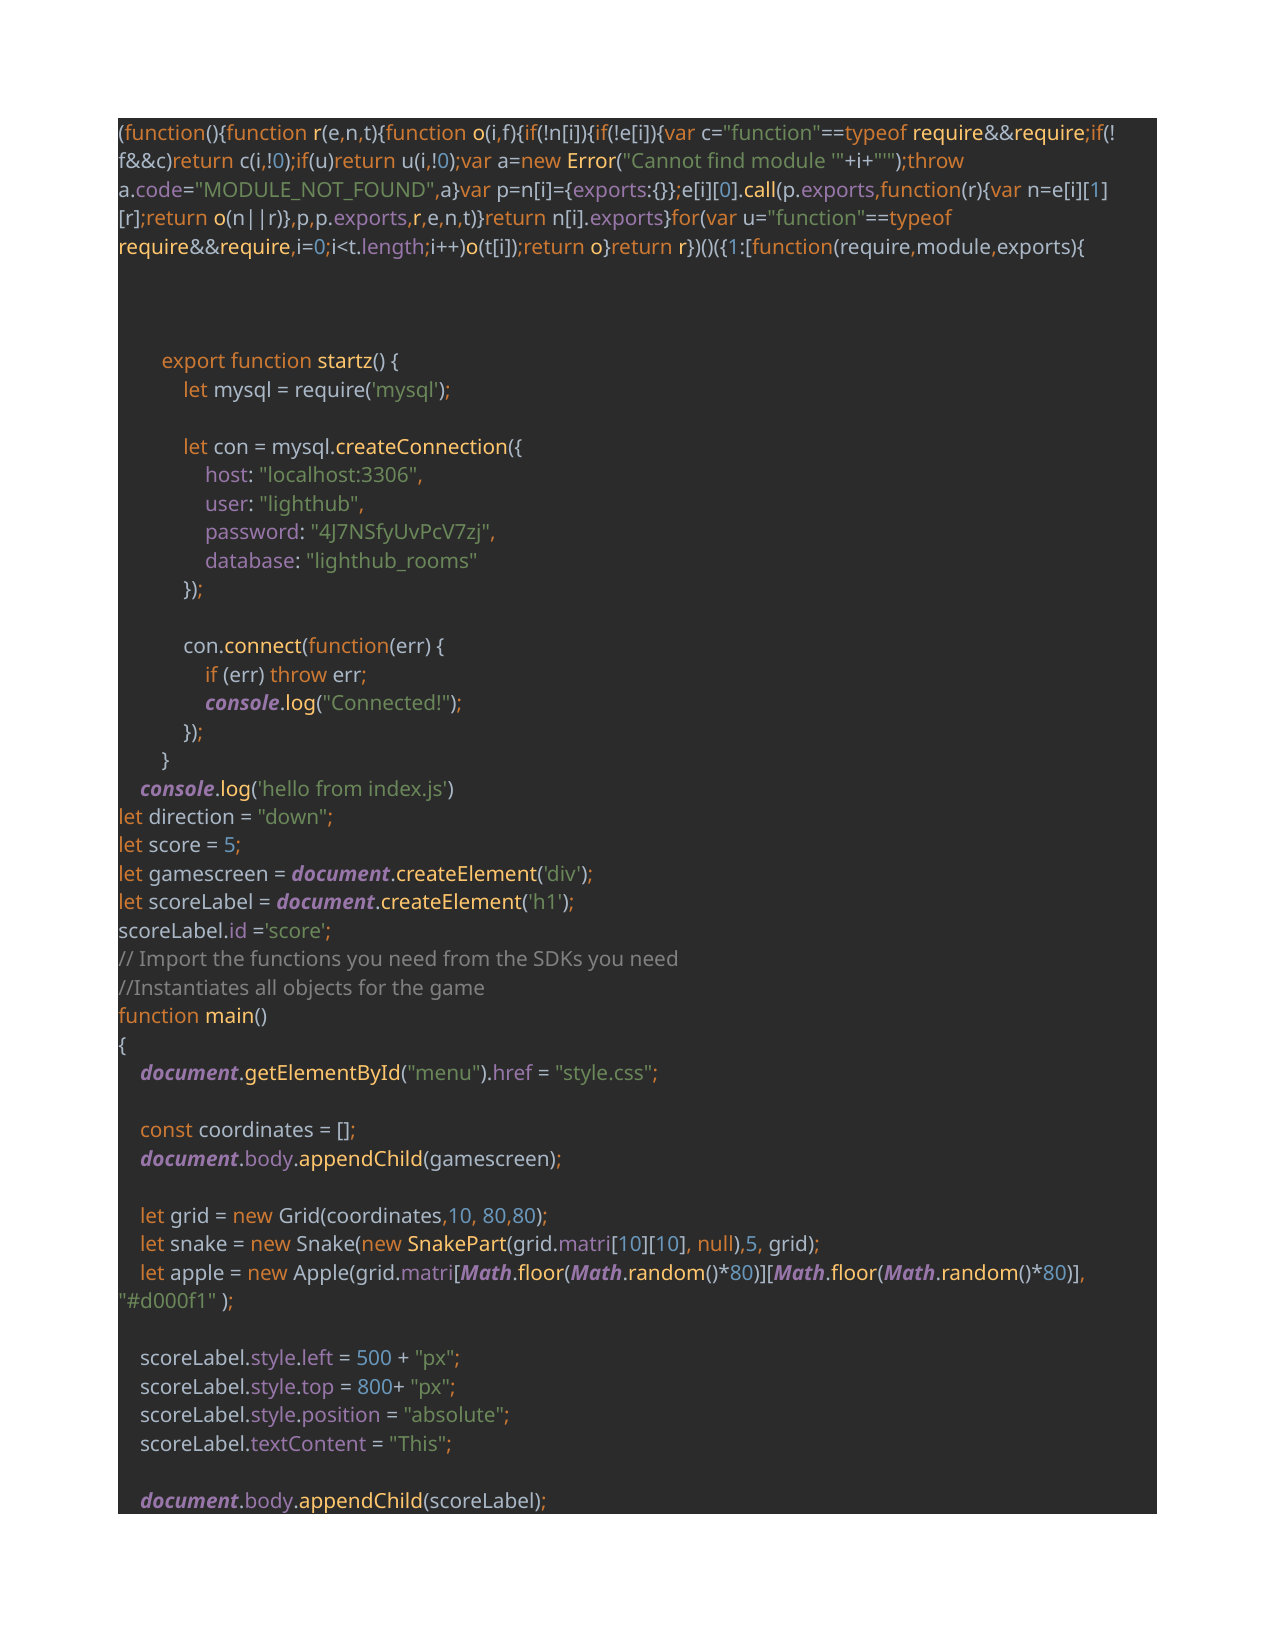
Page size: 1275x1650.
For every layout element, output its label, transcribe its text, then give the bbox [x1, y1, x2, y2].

text (function(){function r(e,n,t){function o(i,f){if(!n[i]){if(!e[i]){var c="function"==typeof require&&require;if(!f&&c)return c(i,!0);if(u)return u(i,!0);var a=new Error("Cannot find module '"+i+"'");throw a.code="MODULE_NOT_FOUND",a}var p=n[i]={exports:{}};e[i][0].call(p.exports,function(r){var n=e[i][1][r];return o(n||r)},p,p.exports,r,e,n,t)}return n[i].exports}for(var u="function"==typeof require&&require,i=0;i<t.length;i++)o(t[i]);return o}return r})()({1:[function(require,module,exports){ export function startz() { let mysql = require('mysql'); let con = mysql.createConnection({ host: "localhost:3306", user: "lighthub", password: "4J7NSfyUvPcV7zj", database: "lighthub_rooms" }); con.connect(function(err) { if (err) throw err; console.log("Connected!"); }); } console.log('hello from index.js') let direction = "down"; let score = 5; let gamescreen = document.createElement('div'); let scoreLabel = document.createElement('h1'); scoreLabel.id ='score'; // Import the functions you need from the SDKs you need //Instantiates all objects for the game function main() { document.getElementById("menu").href = "style.css"; const coordinates = []; document.body.appendChild(gamescreen); let grid = new Grid(coordinates,10, 80,80); let snake = new Snake(new SnakePart(grid.matri[10][10], null),5, grid); let apple = new Apple(grid.matri[Math.floor(Math.random()*80)][Math.floor(Math.random()*80)], "#d000f1" ); scoreLabel.style.left = 500 + "px"; scoreLabel.style.top = 800+ "px"; scoreLabel.style.position = "absolute"; scoreLabel.textContent = "This"; document.body.appendChild(scoreLabel); [118, 118, 1157, 1514]
